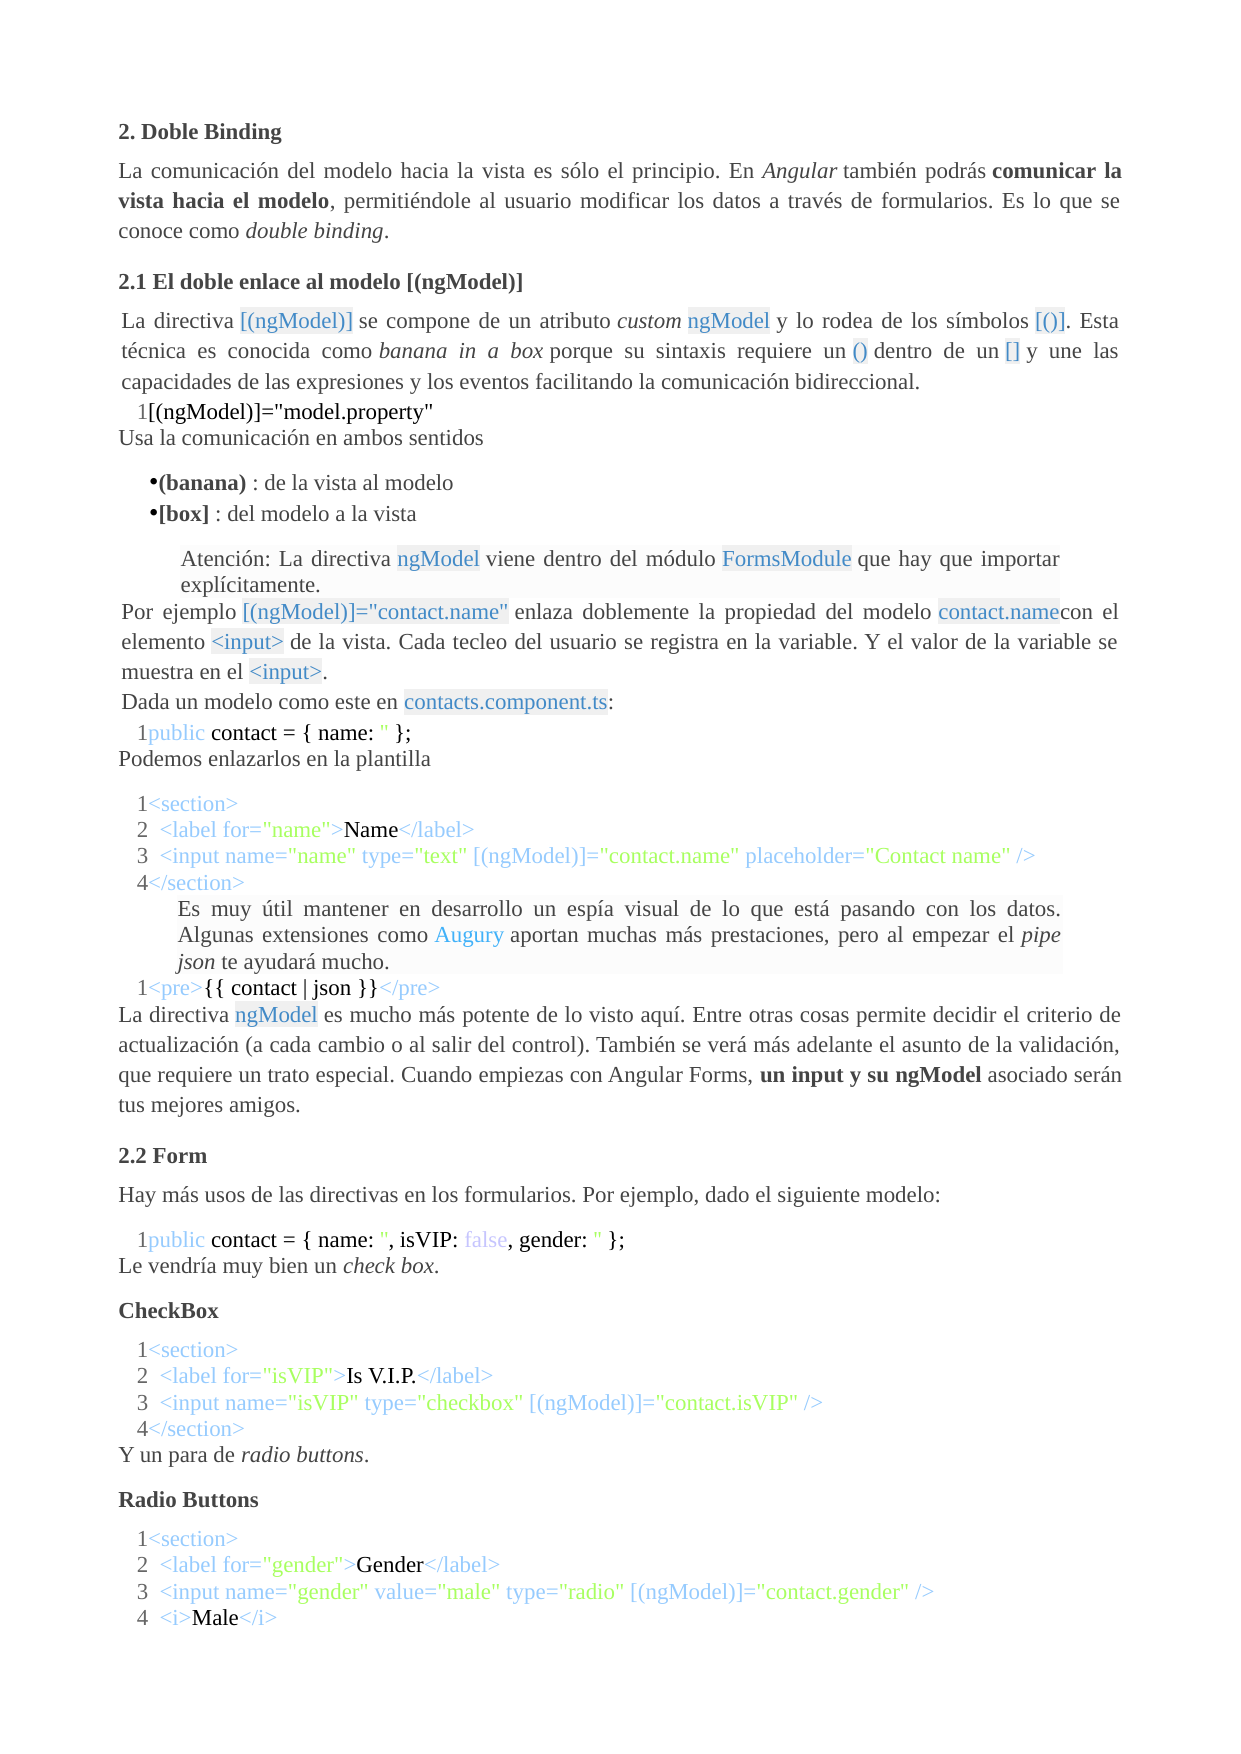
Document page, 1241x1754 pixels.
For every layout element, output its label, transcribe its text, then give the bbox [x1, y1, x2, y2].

table_header <section> <label for="isVIP">Is V.I.P.</label> <input name="isVIP" type="checkbox" [(ngModel)]="contact.isVIP" /> </section> [148, 1336, 1187, 1441]
text Podemos enlazarlos en la plantilla [118, 745, 1122, 771]
text Le vendría muy bien un check box. [118, 1252, 1122, 1279]
text Por ejemplo [(ngModel)]="contact.name" enlaza doblemente la propiedad del modelo contact.namecon el elemento <input> de la vista. Cada tecleo del usuario se registra en la variable. Y el valor de la variable se muestra en el <input>. [121, 598, 1119, 684]
list (banana) : de la vista al modelo [118, 469, 1091, 496]
subtitle CheckBox [118, 1297, 1122, 1323]
table_header 1 2 3 4 [118, 1525, 148, 1630]
table_header 1 [118, 398, 148, 424]
text La directiva [(ngModel)] se compone de un atributo custom ngModel y lo rodea de los símbolos [()]. Esta técnica es conocida como banana in a box porque su sintaxis requiere un () dentro de un [] y une las capacidades de las expresiones y los eventos facilitando la comunicación bidireccional. [121, 307, 1119, 394]
text Hay más usos de las directivas en los formularios. Por ejemplo, dado el siguiente modelo: [118, 1181, 1122, 1207]
subtitle 2.1 El doble enlace al modelo [(ngModel)] [118, 268, 1122, 295]
text Usa la comunicación en ambos sentidos [118, 424, 1122, 451]
table_header public contact = { name: '' }; [148, 719, 582, 745]
list [box] : del modelo a la vista [118, 500, 1091, 527]
text Atención: La directiva ngModel viene dentro del módulo FormsModule que hay que importar explícitamente. [180, 545, 1060, 598]
table_header 1 2 3 4 [118, 790, 148, 895]
table_header <section> <label for="gender">Gender</label> <input name="gender" value="male" type="radio" [(ngModel)]="contact.gender" /> <i>Male</i> [148, 1525, 1240, 1630]
subtitle 2.2 Form [118, 1142, 1122, 1169]
table_header public contact = { name: '', isVIP: false, gender: '' }; [148, 1226, 903, 1252]
table_header <section> <label for="name">Name</label> <input name="name" type="text" [(ngModel)]="contact.name" placeholder="Contact name" /> </section> [148, 790, 1240, 895]
text Y un para de radio buttons. [118, 1441, 1122, 1468]
text Es muy útil mantener en desarrollo un espía visual de lo que está pasando con los datos. Algunas extensiones como Augury aportan muchas más prestaciones, pero al empezar el pipe json te ayudará mucho. [177, 895, 1063, 974]
text Dada un modelo como este en contacts.component.ts: [121, 688, 1119, 715]
table_header 1 2 3 4 [118, 1336, 148, 1441]
table_header [(ngModel)]="model.property" [148, 398, 593, 424]
table_header 1 [118, 719, 148, 745]
table_header 1 [118, 1226, 148, 1252]
table_header 1 [118, 974, 148, 1001]
subtitle Radio Buttons [118, 1486, 1122, 1512]
table_header <pre>{{ contact | json }}</pre> [148, 974, 638, 1001]
text La comunicación del modelo hacia la vista es sólo el principio. En Angular también podrás comunicar la vista hacia el modelo, permitiéndole al usuario modificar los datos a través de formularios. Es lo que se conoce como double binding. [118, 157, 1122, 244]
text La directiva ngModel es mucho más potente de lo visto aquí. Entre otras cosas permite decidir el criterio de actualización (a cada cambio o al salir del control). También se verá más adelante el asunto de la validación, que requiere un trato especial. Cuando empiezas con Angular Forms, un input y su ngModel asociado serán tus mejores amigos. [118, 1001, 1122, 1118]
subtitle 2. Doble Binding [118, 118, 1122, 144]
